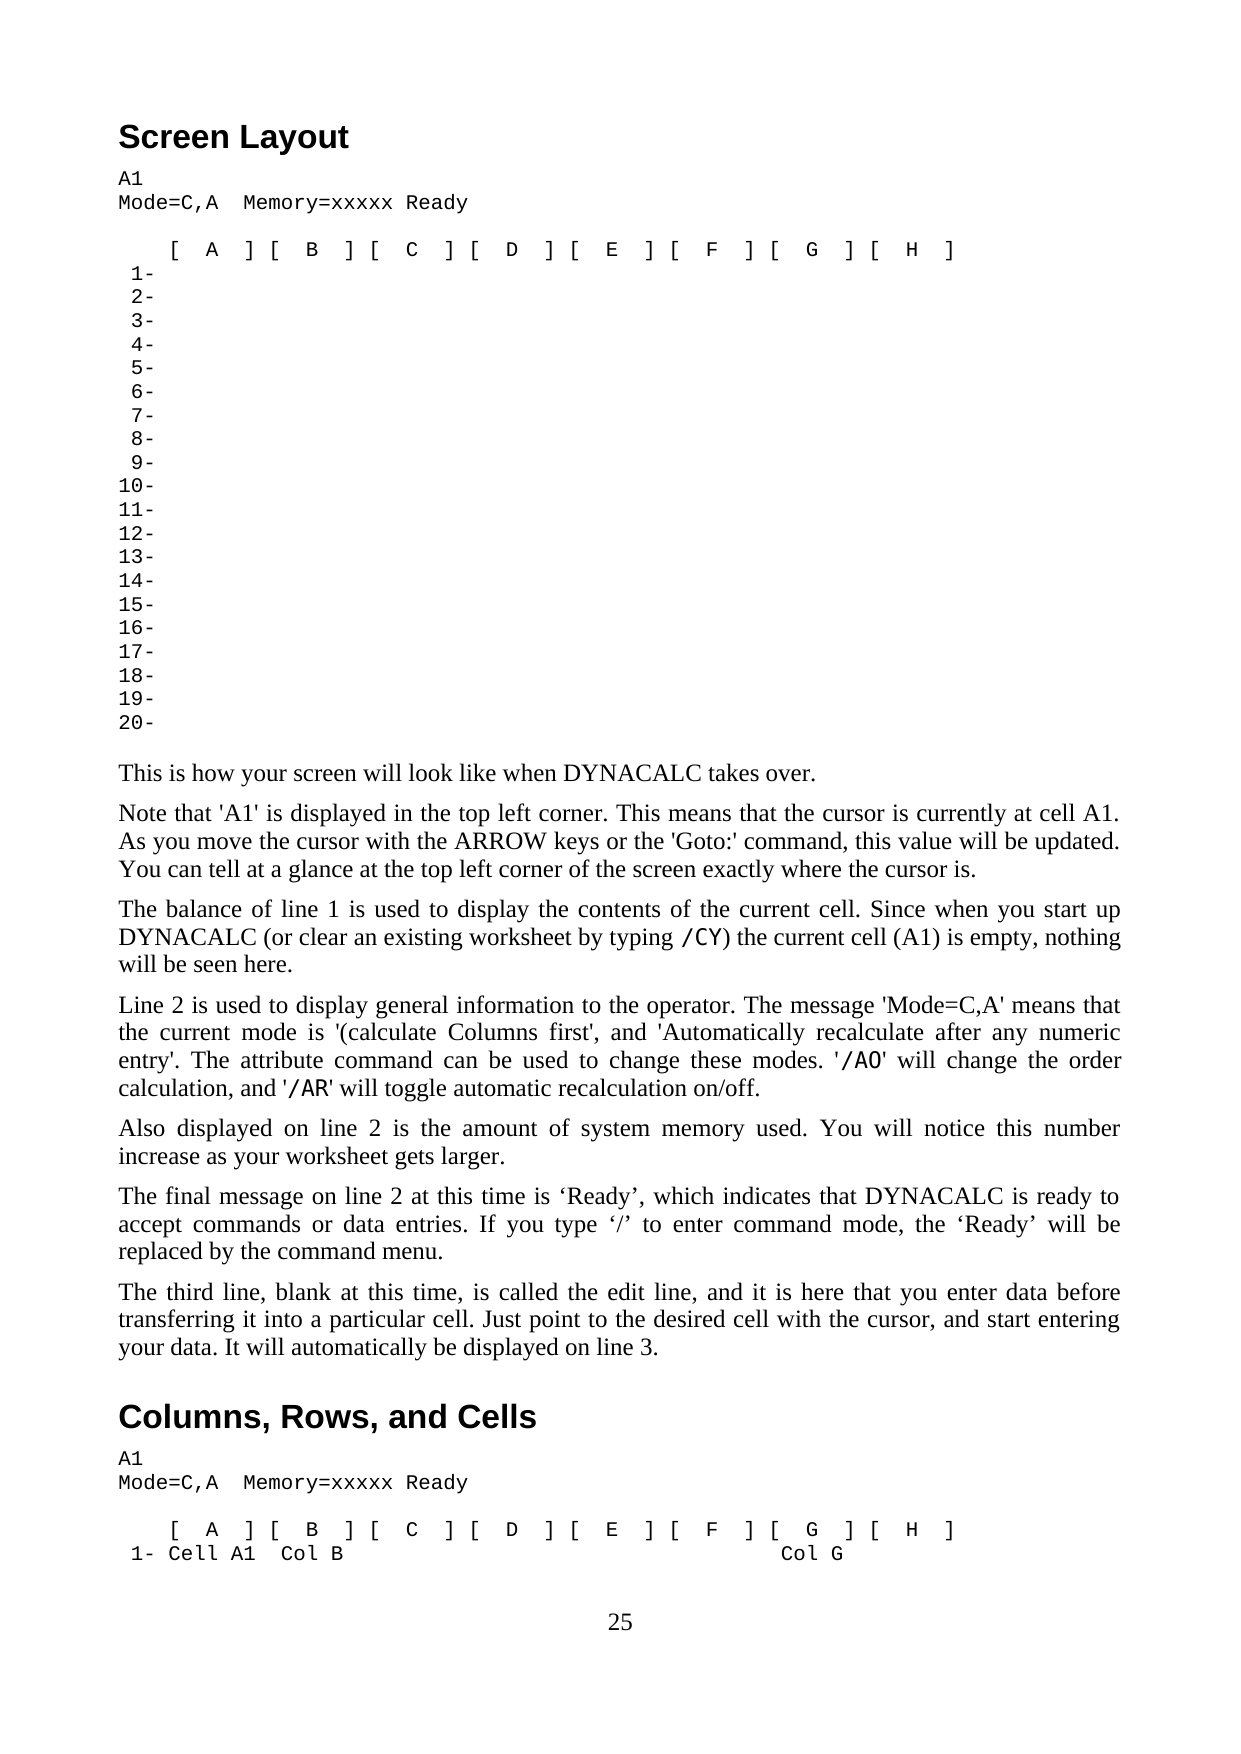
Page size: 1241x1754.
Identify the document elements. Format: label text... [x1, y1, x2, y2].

subtitle Columns, Rows, and Cells [118, 1398, 1122, 1436]
text 11- [118, 499, 1122, 523]
text A1 [118, 168, 1122, 192]
text Note that 'A1' is displayed in the top left corner. This means that the cursor is currently at cell A1. As you move the cursor with the ARROW keys or the 'Goto:' command, this value will be updated. You can tell at a glance at the top left corner of the screen exactly where the cursor is. [118, 799, 1122, 883]
text 19- [118, 688, 1122, 712]
text 1- [118, 263, 1122, 286]
text The balance of line 1 is used to display the contents of the current cell. Since when you start up DYNACALC (or clear an existing worksheet by typing /CY) the current cell (A1) is empty, nothing will be seen here. [118, 895, 1122, 978]
text This is how your screen will look like when DYNACALC takes over. [118, 759, 1122, 787]
text The final message on line 2 at this time is ‘Ready’, which indicates that DYNACALC is ready to accept commands or data entries. If you type ‘/’ to enter command mode, the ‘Ready’ will be replaced by the command menu. [118, 1182, 1122, 1265]
text 13- [118, 546, 1122, 570]
text 17- [118, 641, 1122, 665]
text 8- [118, 428, 1122, 452]
text 2- [118, 286, 1122, 310]
text 3- [118, 310, 1122, 334]
text Mode=C,A Memory=xxxxx Ready [118, 1472, 1122, 1496]
text 15- [118, 594, 1122, 617]
text 10- [118, 476, 1122, 499]
text 4- [118, 334, 1122, 357]
text [ A ] [ B ] [ C ] [ D ] [ E ] [ F ] [ G ] [ H ] [118, 1519, 1122, 1543]
text 5- [118, 357, 1122, 381]
text 9- [118, 452, 1122, 476]
text 1- Cell A1 Col B Col G [118, 1543, 1122, 1566]
text Mode=C,A Memory=xxxxx Ready [118, 192, 1122, 215]
text Line 2 is used to display general information to the operator. The message 'Mode=C,A' means that the current mode is '(calculate Columns first', and 'Automatically recalculate after any numeric entry'. The attribute command can be used to change these modes. '/AO' will change the order calculation, and '/AR' will toggle automatic recalculation on/off. [118, 991, 1122, 1102]
text The third line, blank at this time, is called the edit line, and it is here that you enter data before transferring it into a particular cell. Just point to the desired cell with the cursor, and start entering your data. It will automatically be displayed on line 3. [118, 1278, 1122, 1361]
text A1 [118, 1448, 1122, 1472]
text 12- [118, 523, 1122, 546]
text 6- [118, 381, 1122, 404]
text [ A ] [ B ] [ C ] [ D ] [ E ] [ F ] [ G ] [ H ] [118, 239, 1122, 263]
text 14- [118, 570, 1122, 594]
text Also displayed on line 2 is the amount of system memory used. You will notice this number increase as your worksheet gets larger. [118, 1114, 1122, 1169]
text 16- [118, 617, 1122, 641]
text 18- [118, 665, 1122, 688]
text 20- [118, 712, 1122, 736]
text 7- [118, 404, 1122, 428]
subtitle Screen Layout [118, 118, 1122, 156]
